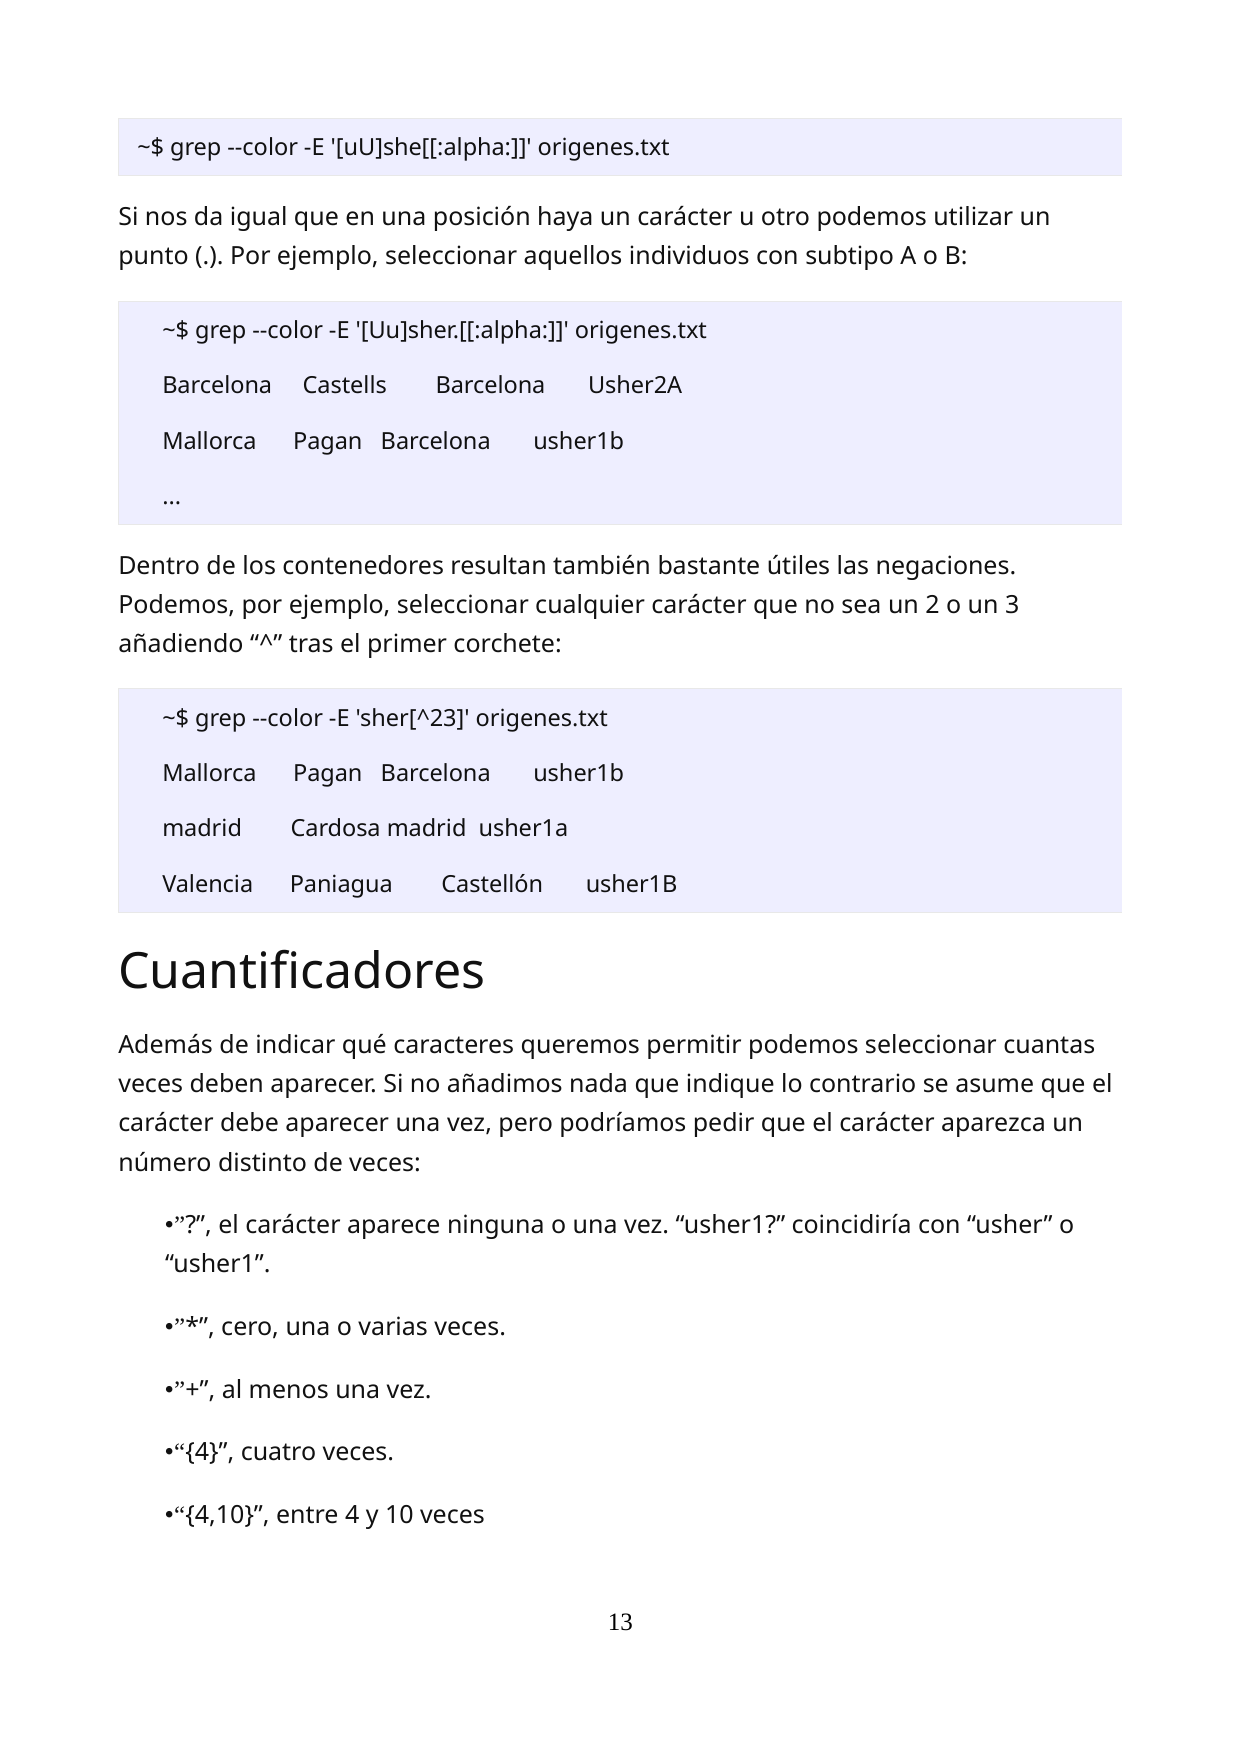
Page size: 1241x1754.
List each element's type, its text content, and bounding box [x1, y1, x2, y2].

text ~$ grep --color -E '[uU]she[[:alpha:]]' origenes.txt [119, 119, 1122, 175]
text ~$ grep --color -E 'sher[^23]' origenes.txt [119, 689, 1122, 733]
list ”+”, al menos una vez. [118, 1371, 1122, 1405]
list “{4,10}”, entre 4 y 10 veces [118, 1496, 1122, 1531]
text Además de indicar qué caracteres queremos permitir podemos seleccionar cuantas veces deben aparecer. Si no añadimos nada que indique lo contrario se asume que el carácter debe aparecer una vez, pero podríamos pedir que el carácter aparezca un número distinto de veces: [118, 1027, 1122, 1178]
text Valencia Paniagua Castellón usher1B [119, 854, 1122, 912]
text Dentro de los contenedores resultan también bastante útiles las negaciones. Podemos, por ejemplo, seleccionar cualquier carácter que no sea un 2 o un 3 añadiendo “^” tras el primer corchete: [118, 547, 1122, 660]
text Si nos da igual que en una posición haya un carácter u otro podemos utilizar un punto (.). Por ejemplo, seleccionar aquellos individuos con subtipo A o B: [118, 199, 1122, 272]
text ~$ grep --color -E '[Uu]sher.[[:alpha:]]' origenes.txt [119, 302, 1122, 345]
text Mallorca Pagan Barcelona usher1b [119, 411, 1122, 456]
list “{4}”, cuatro veces. [118, 1434, 1122, 1468]
subtitle Cuantificadores [118, 935, 1122, 1003]
text madrid Cardosa madrid usher1a [119, 799, 1122, 844]
list ”*”, cero, una o varias veces. [118, 1309, 1122, 1343]
text ... [119, 467, 1122, 524]
text Mallorca Pagan Barcelona usher1b [119, 744, 1122, 788]
list ”?”, el carácter aparece ninguna o una vez. “usher1?” coincidiría con “usher” o “usher1”. [118, 1207, 1122, 1280]
text Barcelona Castells Barcelona Usher2A [119, 356, 1122, 401]
